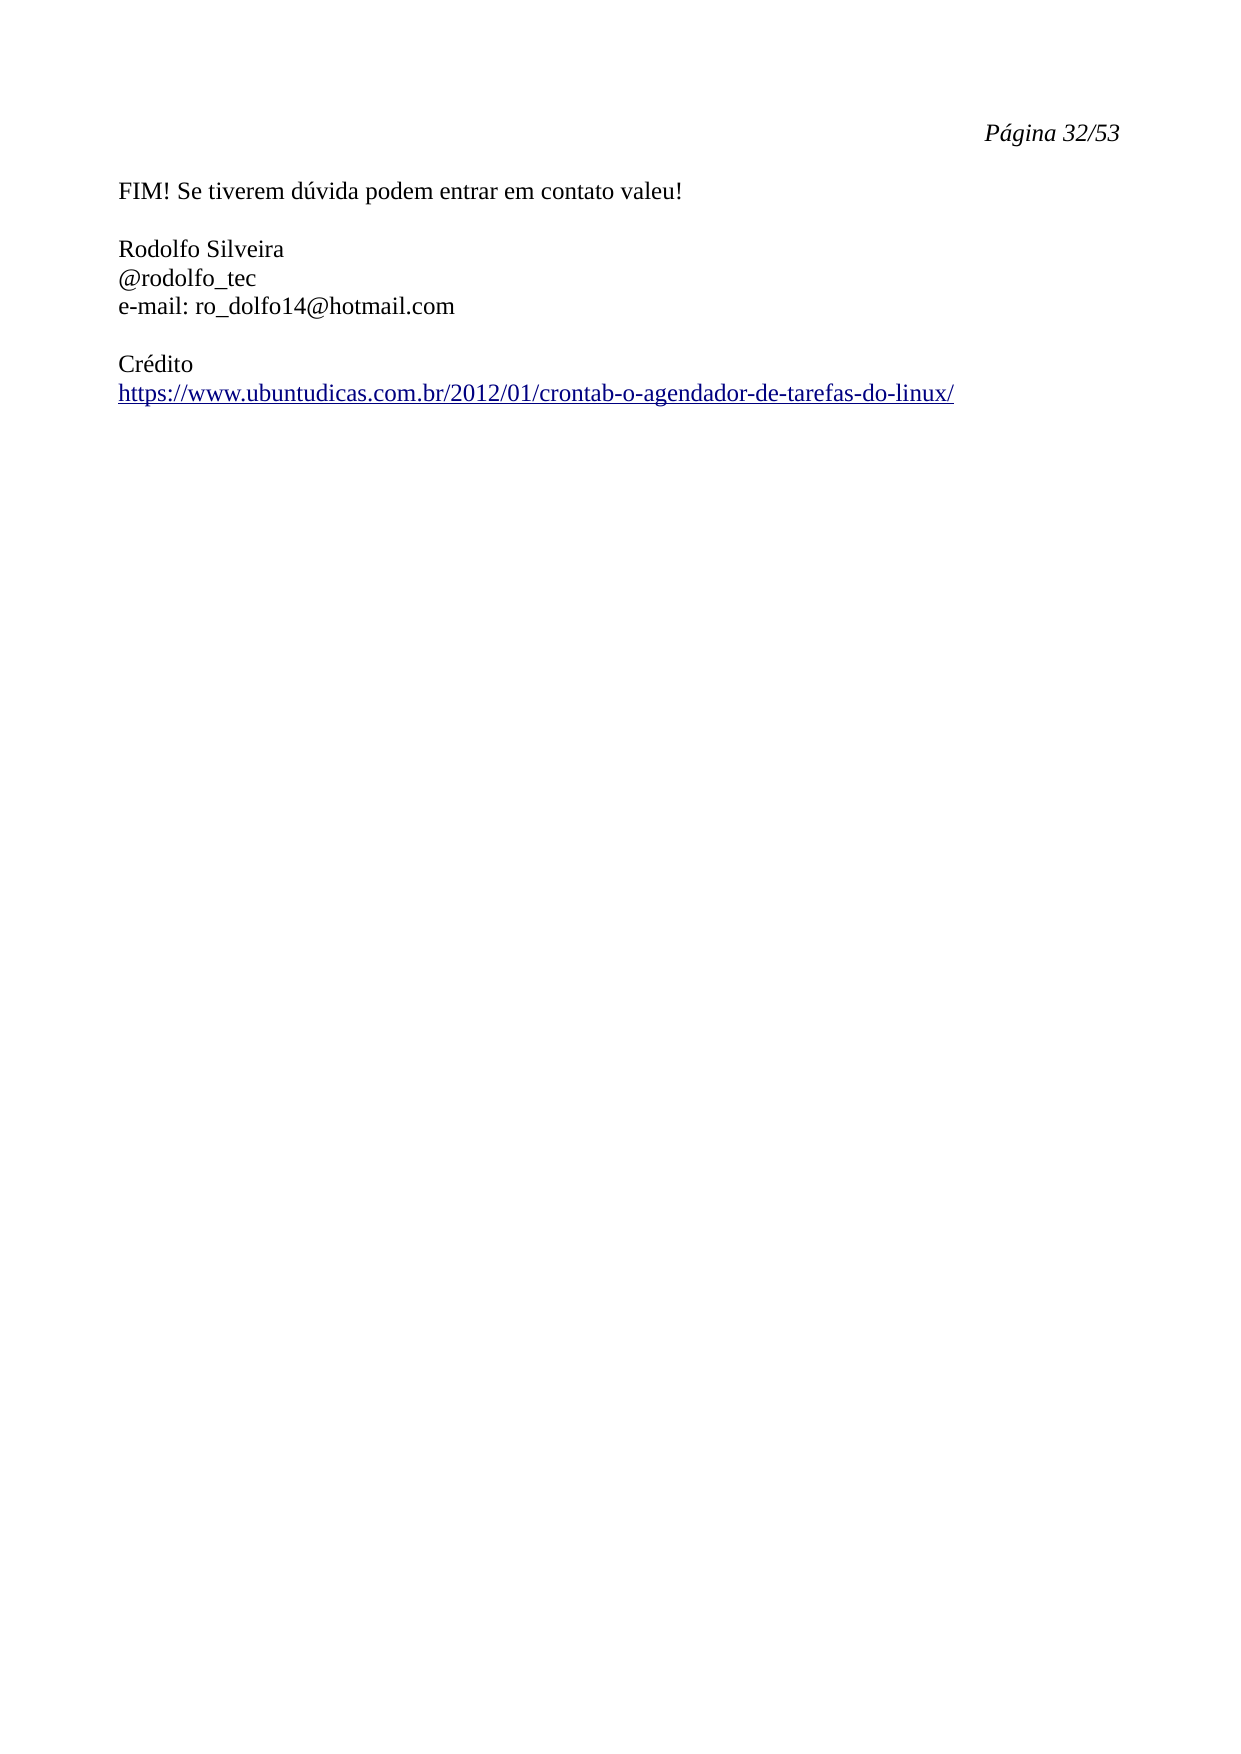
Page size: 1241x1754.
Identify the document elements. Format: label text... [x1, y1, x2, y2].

text FIM! Se tiverem dúvida podem entrar em contato valeu! [118, 176, 1122, 205]
text @rodolfo_tec [118, 263, 1122, 291]
text Crédito [118, 349, 1122, 378]
text e-mail: ro_dolfo14@hotmail.com [118, 291, 1122, 320]
text https://www.ubuntudicas.com.br/2012/01/crontab-o-agendador-de-tarefas-do-linux/ [118, 378, 1122, 406]
text Rodolfo Silveira [118, 234, 1122, 263]
